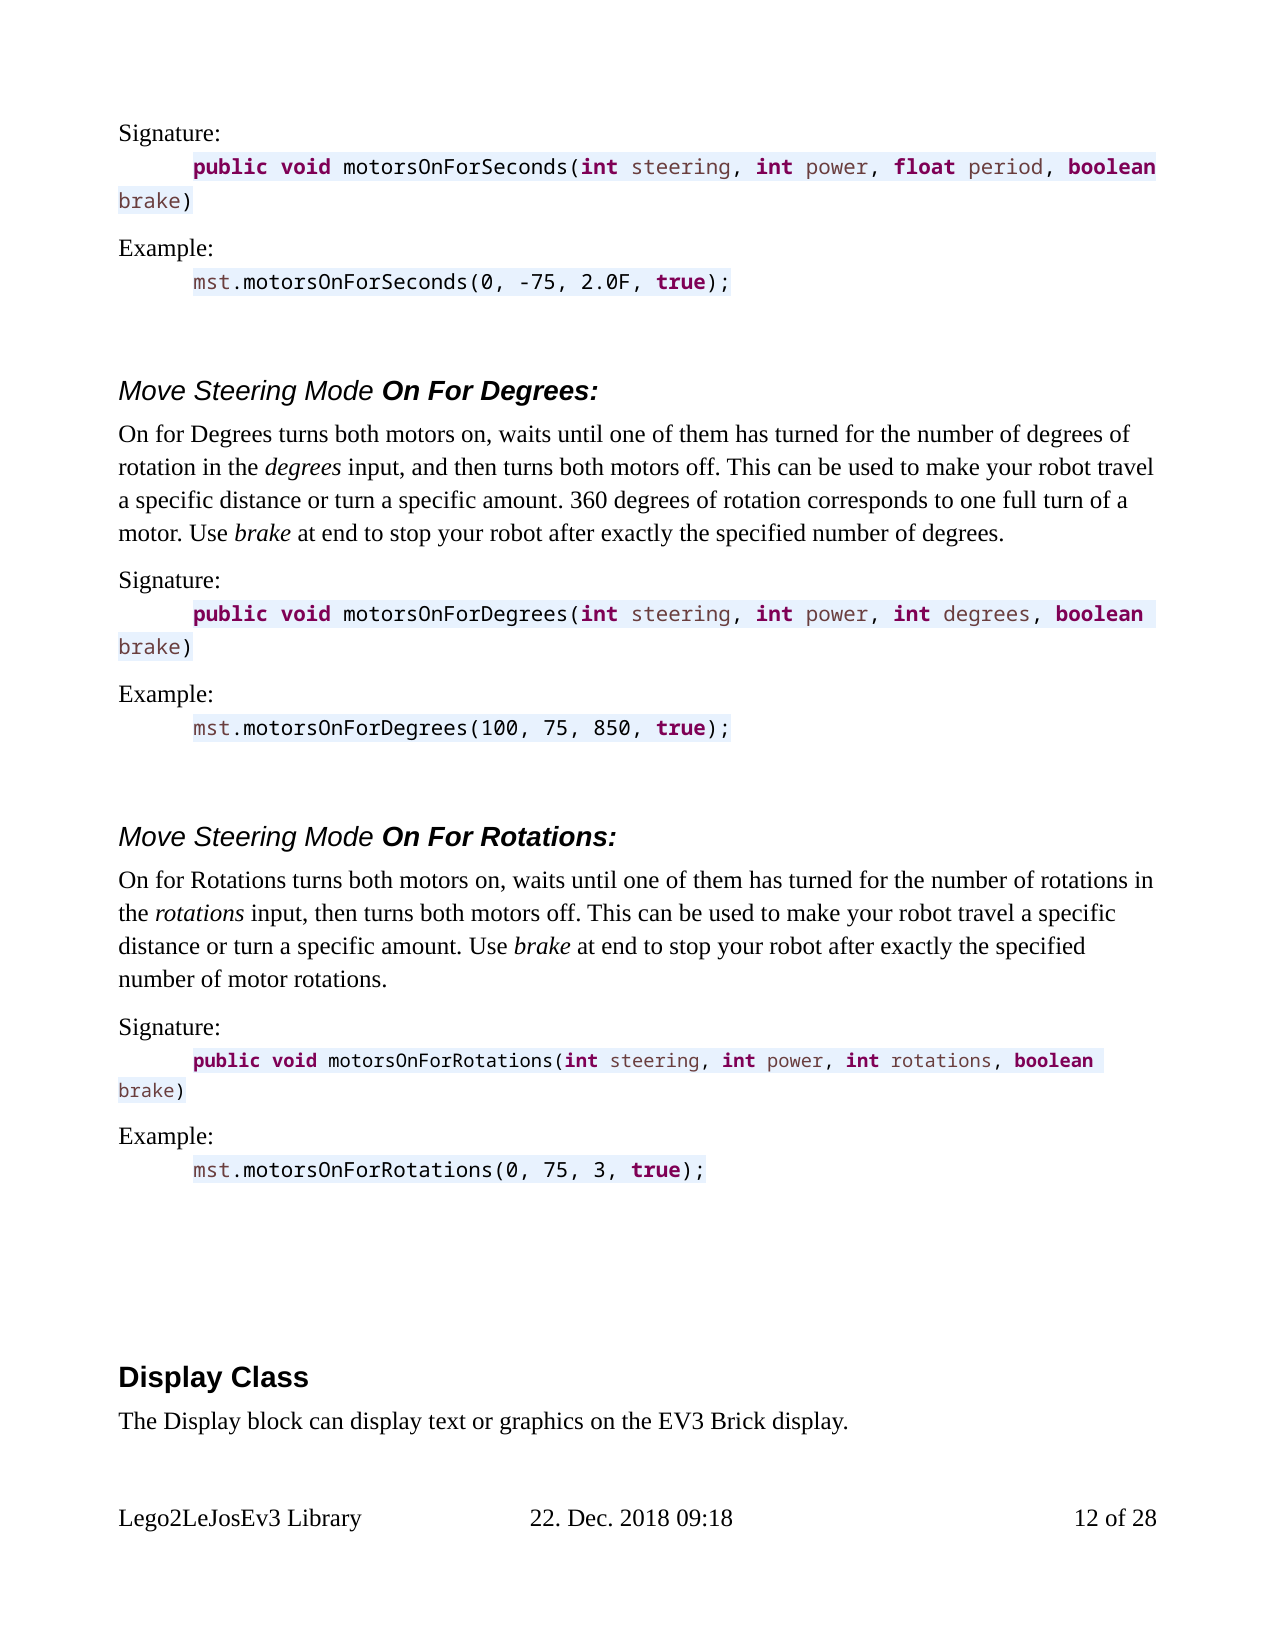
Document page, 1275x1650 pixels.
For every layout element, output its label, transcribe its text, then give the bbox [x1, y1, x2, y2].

subtitle Move Steering Mode On For Degrees: [118, 374, 1157, 406]
text On for Degrees turns both motors on, waits until one of them has turned for the number of degrees of rotation in the degrees input, and then turns both motors off. This can be used to make your robot travel a specific distance or turn a specific amount. 360 degrees of rotation corresponds to one full turn of a motor. Use brake at end to stop your robot after exactly the specified number of degrees. [118, 419, 1157, 547]
text The Display block can display text or graphics on the EV3 Brick display. [118, 1406, 1157, 1435]
text Example: mst.motorsOnForDegrees(100, 75, 850, true); [118, 679, 1157, 742]
subtitle Move Steering Mode On For Rotations: [118, 821, 1157, 852]
text Signature: public void motorsOnForSeconds(int steering, int power, float period, boolean brake) [118, 118, 1157, 214]
text Example: mst.motorsOnForRotations(0, 75, 3, true); [118, 1121, 1157, 1183]
text On for Rotations turns both motors on, waits until one of them has turned for the number of rotations in the rotations input, then turns both motors off. This can be used to make your robot travel a specific distance or turn a specific amount. Use brake at end to stop your robot after exactly the specified number of motor rotations. [118, 865, 1157, 993]
text Signature: public void motorsOnForDegrees(int steering, int power, int degrees, boolean brake) [118, 566, 1157, 661]
text Example: mst.motorsOnForSeconds(0, -75, 2.0F, true); [118, 233, 1157, 296]
text Signature: public void motorsOnForRotations(int steering, int power, int rotations, boolean brake) [118, 1012, 1157, 1103]
subtitle Display Class [118, 1360, 1157, 1393]
